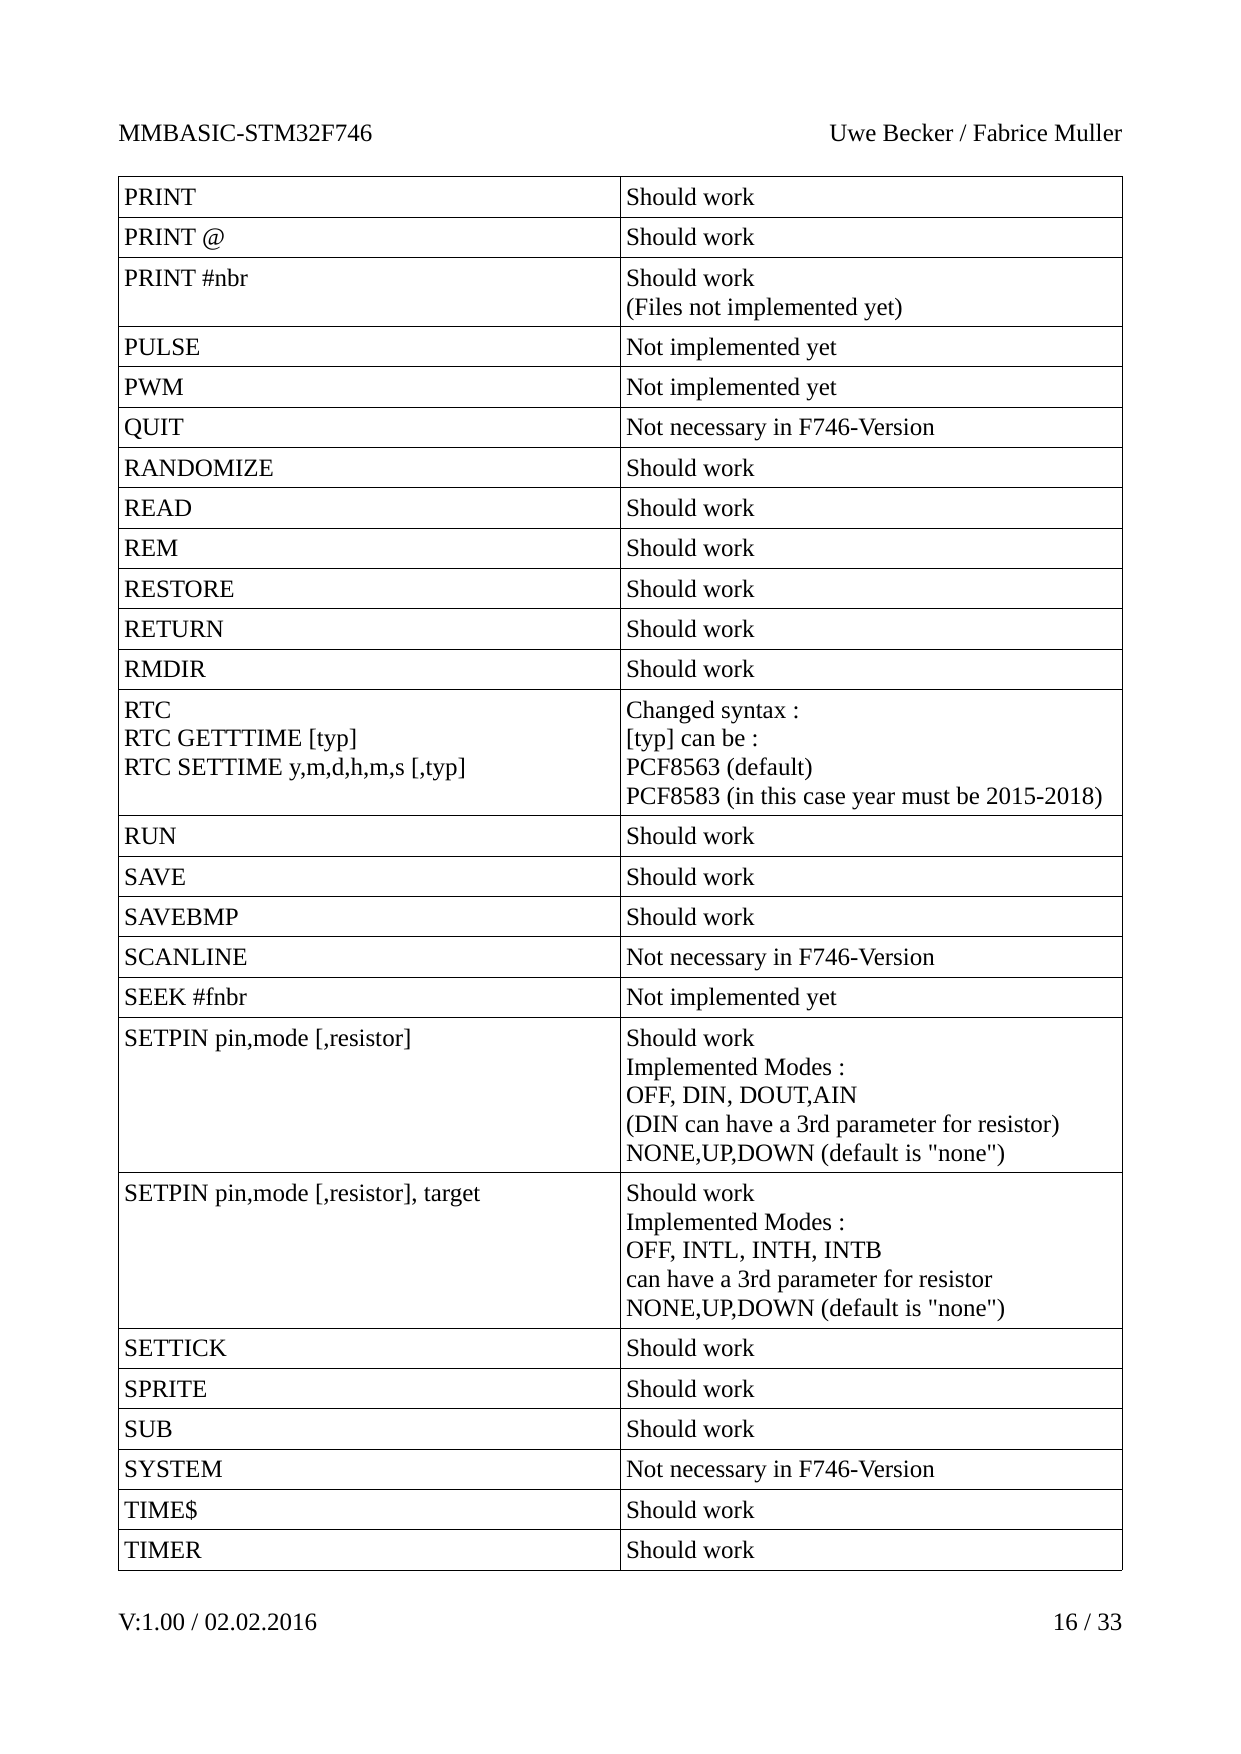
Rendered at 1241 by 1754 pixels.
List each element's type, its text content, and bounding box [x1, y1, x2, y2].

table_cell Not implemented yet [621, 367, 1122, 407]
table_cell Should work (Files not implemented yet) [621, 258, 1122, 326]
table_cell Should work [621, 529, 1122, 568]
table_cell Should work Implemented Modes : OFF, DIN, DOUT,AIN (DIN can have a 3rd parameter for resistor) NONE,UP,DOWN (default is "none") [621, 1018, 1122, 1172]
table_cell SETTICK [119, 1329, 620, 1368]
table_cell SAVEBMP [119, 897, 620, 936]
table_cell Should work Implemented Modes : OFF, INTL, INTH, INTB can have a 3rd parameter for resistor NONE,UP,DOWN (default is "none") [621, 1173, 1122, 1328]
table_cell Should work [621, 1530, 1122, 1569]
table_cell Should work [621, 650, 1122, 689]
table_cell Should work [621, 488, 1122, 528]
table_cell RTC RTC GETTTIME [typ] RTC SETTIME y,m,d,h,m,s [,typ] [119, 690, 620, 815]
table_cell SPRITE [119, 1369, 620, 1408]
table_cell REM [119, 529, 620, 568]
table_cell SEEK #fnbr [119, 978, 620, 1017]
table_cell Should work [621, 218, 1122, 257]
table_cell SAVE [119, 857, 620, 896]
table_cell SCANLINE [119, 937, 620, 977]
table_cell Changed syntax : [typ] can be : PCF8563 (default) PCF8583 (in this case year must be 2015-2018) [621, 690, 1122, 815]
table_cell PWM [119, 367, 620, 407]
table_cell Should work [621, 1369, 1122, 1408]
table_cell Not implemented yet [621, 327, 1122, 366]
table_cell RETURN [119, 609, 620, 648]
table_cell Should work [621, 448, 1122, 487]
table_cell Not necessary in F746-Version [621, 1450, 1122, 1489]
table_cell Should work [621, 1409, 1122, 1448]
table_cell SUB [119, 1409, 620, 1448]
table_cell Should work [621, 1329, 1122, 1368]
table_cell QUIT [119, 408, 620, 447]
table_cell SYSTEM [119, 1450, 620, 1489]
table_cell Should work [621, 177, 1122, 217]
table_cell READ [119, 488, 620, 528]
table_cell Should work [621, 816, 1122, 856]
table_cell PRINT #nbr [119, 258, 620, 326]
table_cell PRINT [119, 177, 620, 217]
table_cell RANDOMIZE [119, 448, 620, 487]
table_cell PULSE [119, 327, 620, 366]
table_cell RUN [119, 816, 620, 856]
table_cell Should work [621, 609, 1122, 648]
table_cell TIME$ [119, 1490, 620, 1529]
table_cell Should work [621, 897, 1122, 936]
table_cell Not necessary in F746-Version [621, 937, 1122, 977]
table_cell RESTORE [119, 569, 620, 608]
table_cell PRINT @ [119, 218, 620, 257]
table_cell SETPIN pin,mode [,resistor] [119, 1018, 620, 1172]
table_cell Not necessary in F746-Version [621, 408, 1122, 447]
table_cell TIMER [119, 1530, 620, 1569]
table_cell Should work [621, 569, 1122, 608]
table_cell Should work [621, 1490, 1122, 1529]
table_cell RMDIR [119, 650, 620, 689]
table_cell Should work [621, 857, 1122, 896]
table_cell Not implemented yet [621, 978, 1122, 1017]
table_cell SETPIN pin,mode [,resistor], target [119, 1173, 620, 1328]
